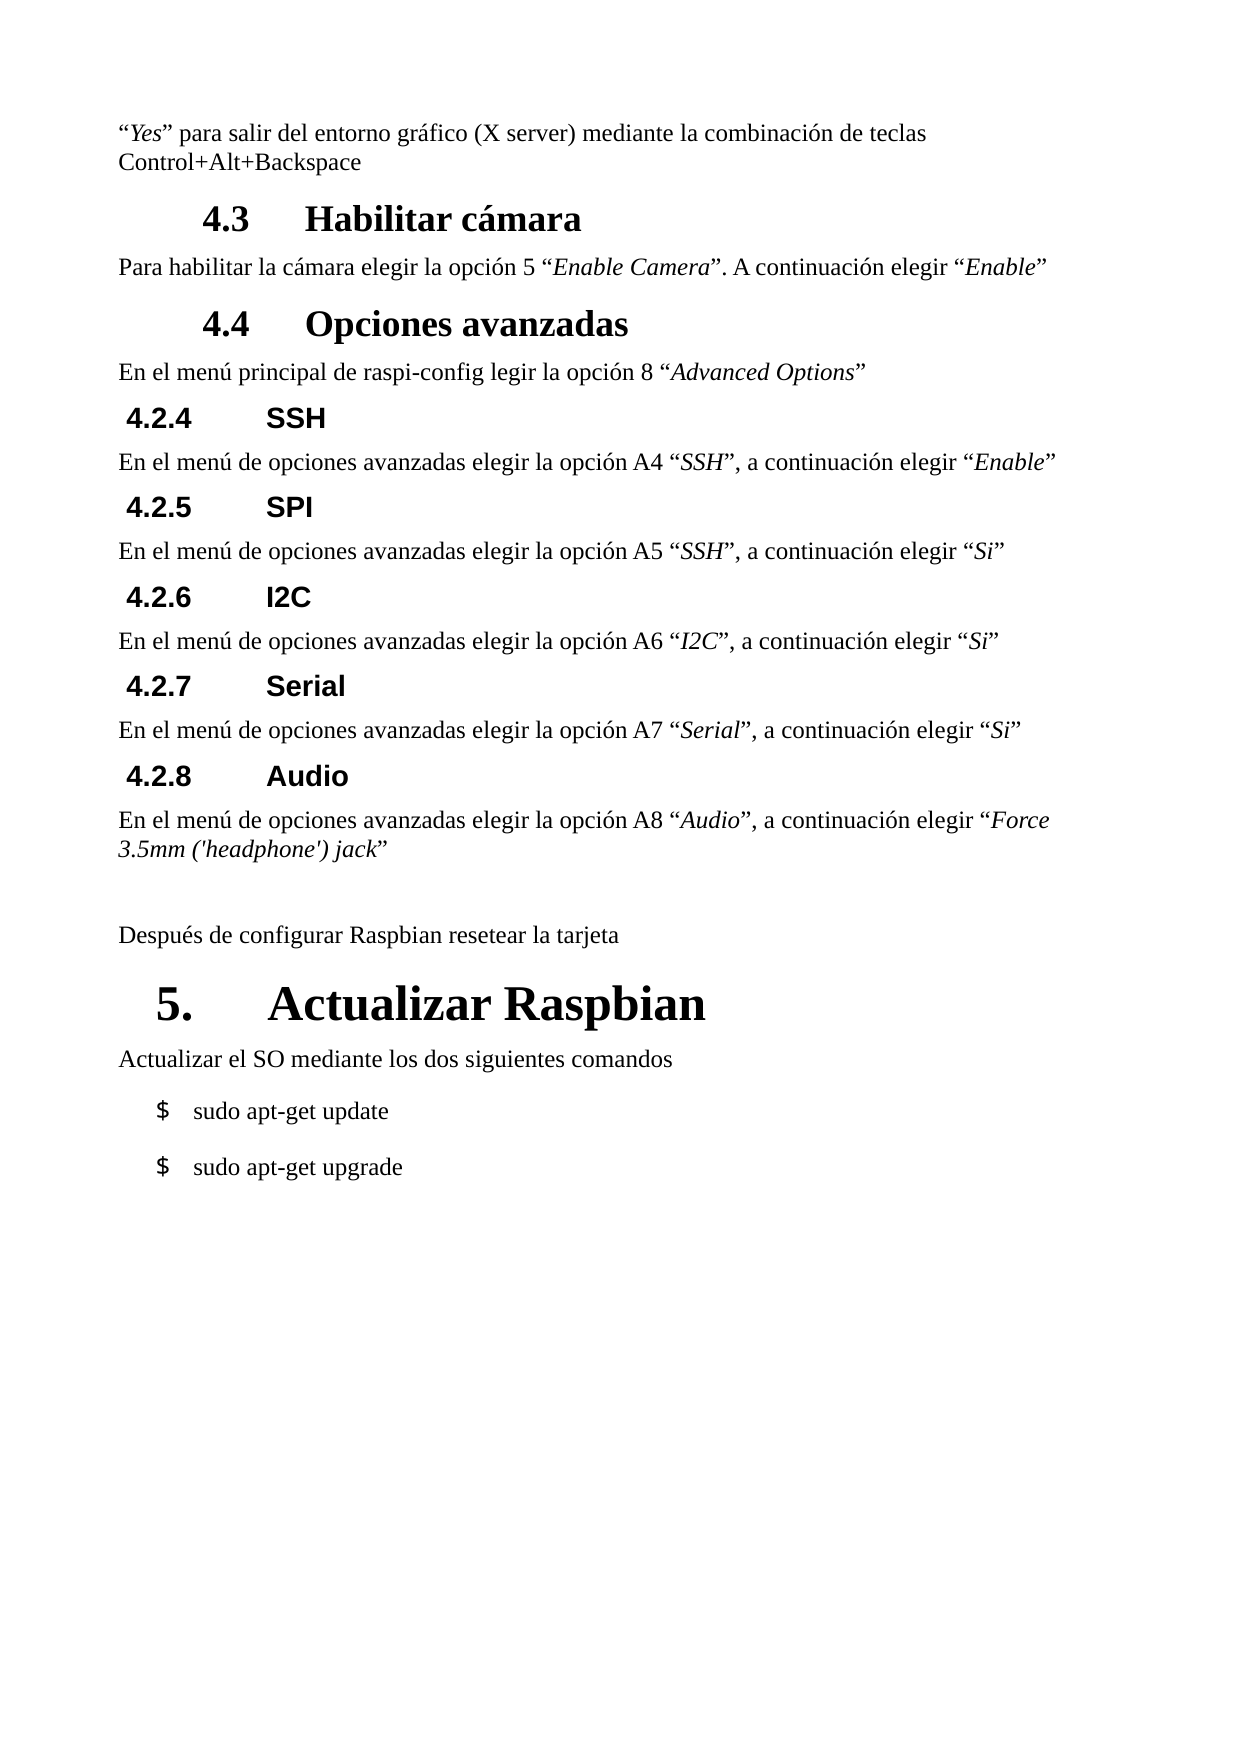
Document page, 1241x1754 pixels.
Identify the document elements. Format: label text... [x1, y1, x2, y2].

text En el menú de opciones avanzadas elegir la opción A8 “Audio”, a continuación elegir “Force 3.5mm ('headphone') jack” [118, 805, 1122, 863]
subtitle Habilitar cámara [193, 196, 1122, 239]
list sudo apt-get update [156, 1093, 1122, 1127]
text En el menú de opciones avanzadas elegir la opción A5 “SSH”, a continuación elegir “Si” [118, 536, 1122, 565]
text Después de configurar Raspbian resetear la tarjeta [118, 920, 1122, 949]
text “Yes” para salir del entorno gráfico (X server) mediante la combinación de teclas Control+Alt+Backspace [118, 118, 1122, 176]
text Actualizar el SO mediante los dos siguientes comandos [118, 1044, 1122, 1073]
subtitle Audio [118, 759, 1122, 793]
subtitle I2C [118, 580, 1122, 613]
subtitle Serial [118, 669, 1122, 703]
text En el menú de opciones avanzadas elegir la opción A6 “I2C”, a continuación elegir “Si” [118, 626, 1122, 655]
subtitle Opciones avanzadas [193, 302, 1122, 345]
text Para habilitar la cámara elegir la opción 5 “Enable Camera”. A continuación elegir “Enable” [118, 252, 1122, 281]
subtitle SSH [118, 401, 1122, 434]
text En el menú principal de raspi-config legir la opción 8 “Advanced Options” [118, 357, 1122, 386]
subtitle SPI [118, 490, 1122, 524]
subtitle Actualizar Raspbian [156, 974, 1122, 1031]
list sudo apt-get upgrade [156, 1148, 1122, 1182]
text En el menú de opciones avanzadas elegir la opción A7 “Serial”, a continuación elegir “Si” [118, 716, 1122, 744]
text En el menú de opciones avanzadas elegir la opción A4 “SSH”, a continuación elegir “Enable” [118, 447, 1122, 476]
